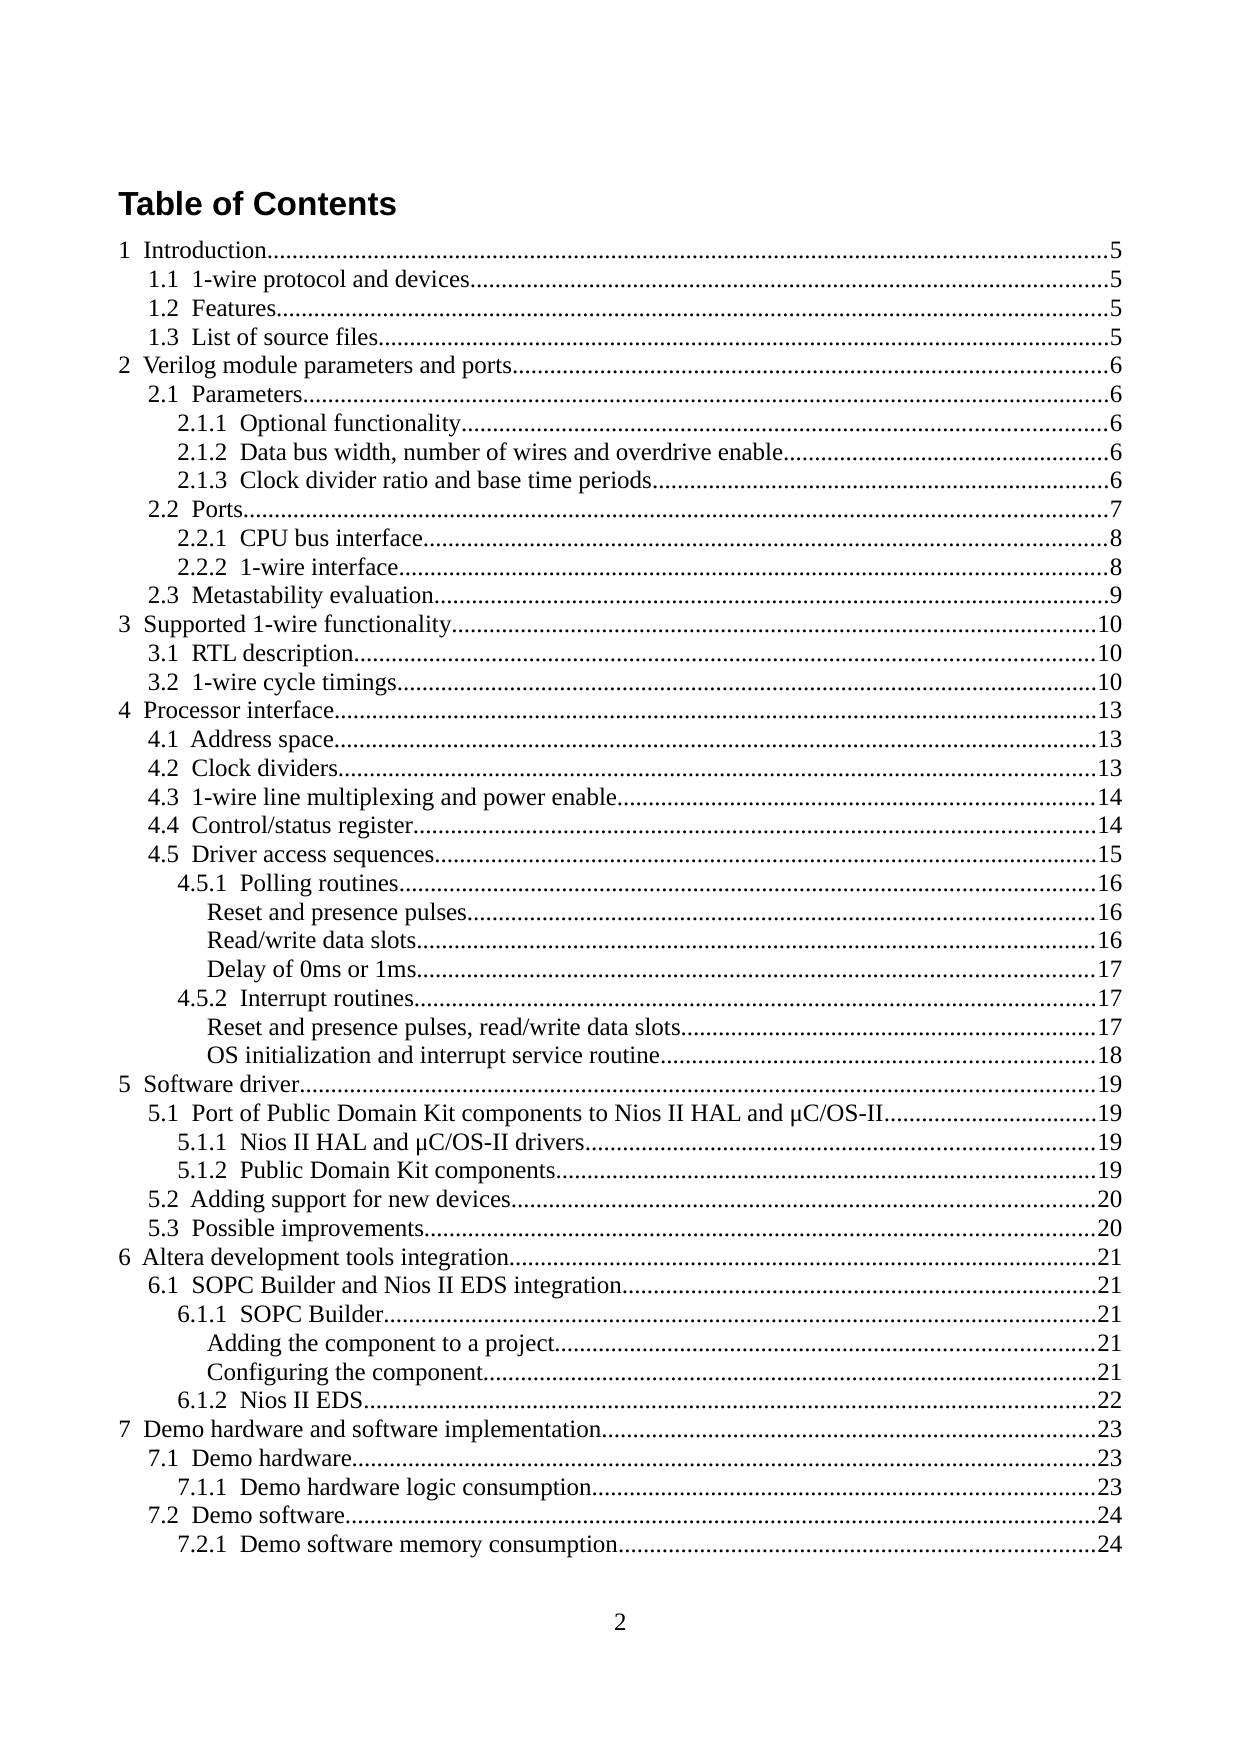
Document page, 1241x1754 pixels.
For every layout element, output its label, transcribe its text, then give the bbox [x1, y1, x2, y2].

text 4.4 Control/status register 14 [148, 810, 1122, 839]
text 7.2 Demo software 24 [148, 1500, 1122, 1529]
text 2 Verilog module parameters and ports 6 [118, 350, 1122, 379]
text 1 Introduction 5 [118, 235, 1122, 264]
text 4.5.2 Interrupt routines 17 [177, 983, 1122, 1012]
text 1.3 List of source files 5 [148, 322, 1122, 350]
text 2.2 Ports 7 [148, 494, 1122, 523]
text 5 Software driver 19 [118, 1069, 1122, 1098]
text Reset and presence pulses 16 [207, 897, 1122, 925]
text 3 Supported 1-wire functionality 10 [118, 609, 1122, 638]
text 2.2.1 CPU bus interface 8 [177, 523, 1122, 552]
text 6.1.1 SOPC Builder 21 [177, 1299, 1122, 1328]
text 7.1 Demo hardware 23 [148, 1443, 1122, 1472]
text 6 Altera development tools integration 21 [118, 1242, 1122, 1270]
text 1.2 Features 5 [148, 293, 1122, 322]
text 4.2 Clock dividers 13 [148, 753, 1122, 782]
text 5.1.2 Public Domain Kit components 19 [177, 1155, 1122, 1184]
text 4.5.1 Polling routines 16 [177, 868, 1122, 897]
text 5.1.1 Nios II HAL and μC/OS-II drivers 19 [177, 1127, 1122, 1155]
text 5.2 Adding support for new devices 20 [148, 1184, 1122, 1213]
text 7.1.1 Demo hardware logic consumption 23 [177, 1472, 1122, 1500]
text 5.3 Possible improvements 20 [148, 1213, 1122, 1242]
text 6.1.2 Nios II EDS 22 [177, 1385, 1122, 1414]
text 3.2 1-wire cycle timings 10 [148, 667, 1122, 695]
text Reset and presence pulses, read/write data slots 17 [207, 1012, 1122, 1040]
text OS initialization and interrupt service routine 18 [207, 1040, 1122, 1069]
text Delay of 0ms or 1ms 17 [207, 954, 1122, 983]
text 3.1 RTL description 10 [148, 638, 1122, 667]
text Configuring the component 21 [207, 1357, 1122, 1385]
text 7 Demo hardware and software implementation 23 [118, 1414, 1122, 1443]
text 4.5 Driver access sequences 15 [148, 839, 1122, 868]
text 2.1.2 Data bus width, number of wires and overdrive enable 6 [177, 437, 1122, 465]
text Adding the component to a project 21 [207, 1328, 1122, 1357]
text 2.1.1 Optional functionality 6 [177, 408, 1122, 437]
text 1.1 1-wire protocol and devices 5 [148, 264, 1122, 293]
text 5.1 Port of Public Domain Kit components to Nios II HAL and μC/OS-II 19 [148, 1098, 1122, 1127]
text Read/write data slots 16 [207, 925, 1122, 954]
text 4.3 1-wire line multiplexing and power enable 14 [148, 782, 1122, 810]
text 2.3 Metastability evaluation 9 [148, 580, 1122, 609]
text 2.1 Parameters 6 [148, 379, 1122, 408]
text 4 Processor interface 13 [118, 695, 1122, 724]
text 2.2.2 1-wire interface 8 [177, 552, 1122, 580]
text 2.1.3 Clock divider ratio and base time periods 6 [177, 465, 1122, 494]
text 4.1 Address space 13 [148, 724, 1122, 753]
subtitle Table of Contents [118, 184, 1122, 223]
text 7.2.1 Demo software memory consumption 24 [177, 1529, 1122, 1558]
text 6.1 SOPC Builder and Nios II EDS integration 21 [148, 1270, 1122, 1299]
